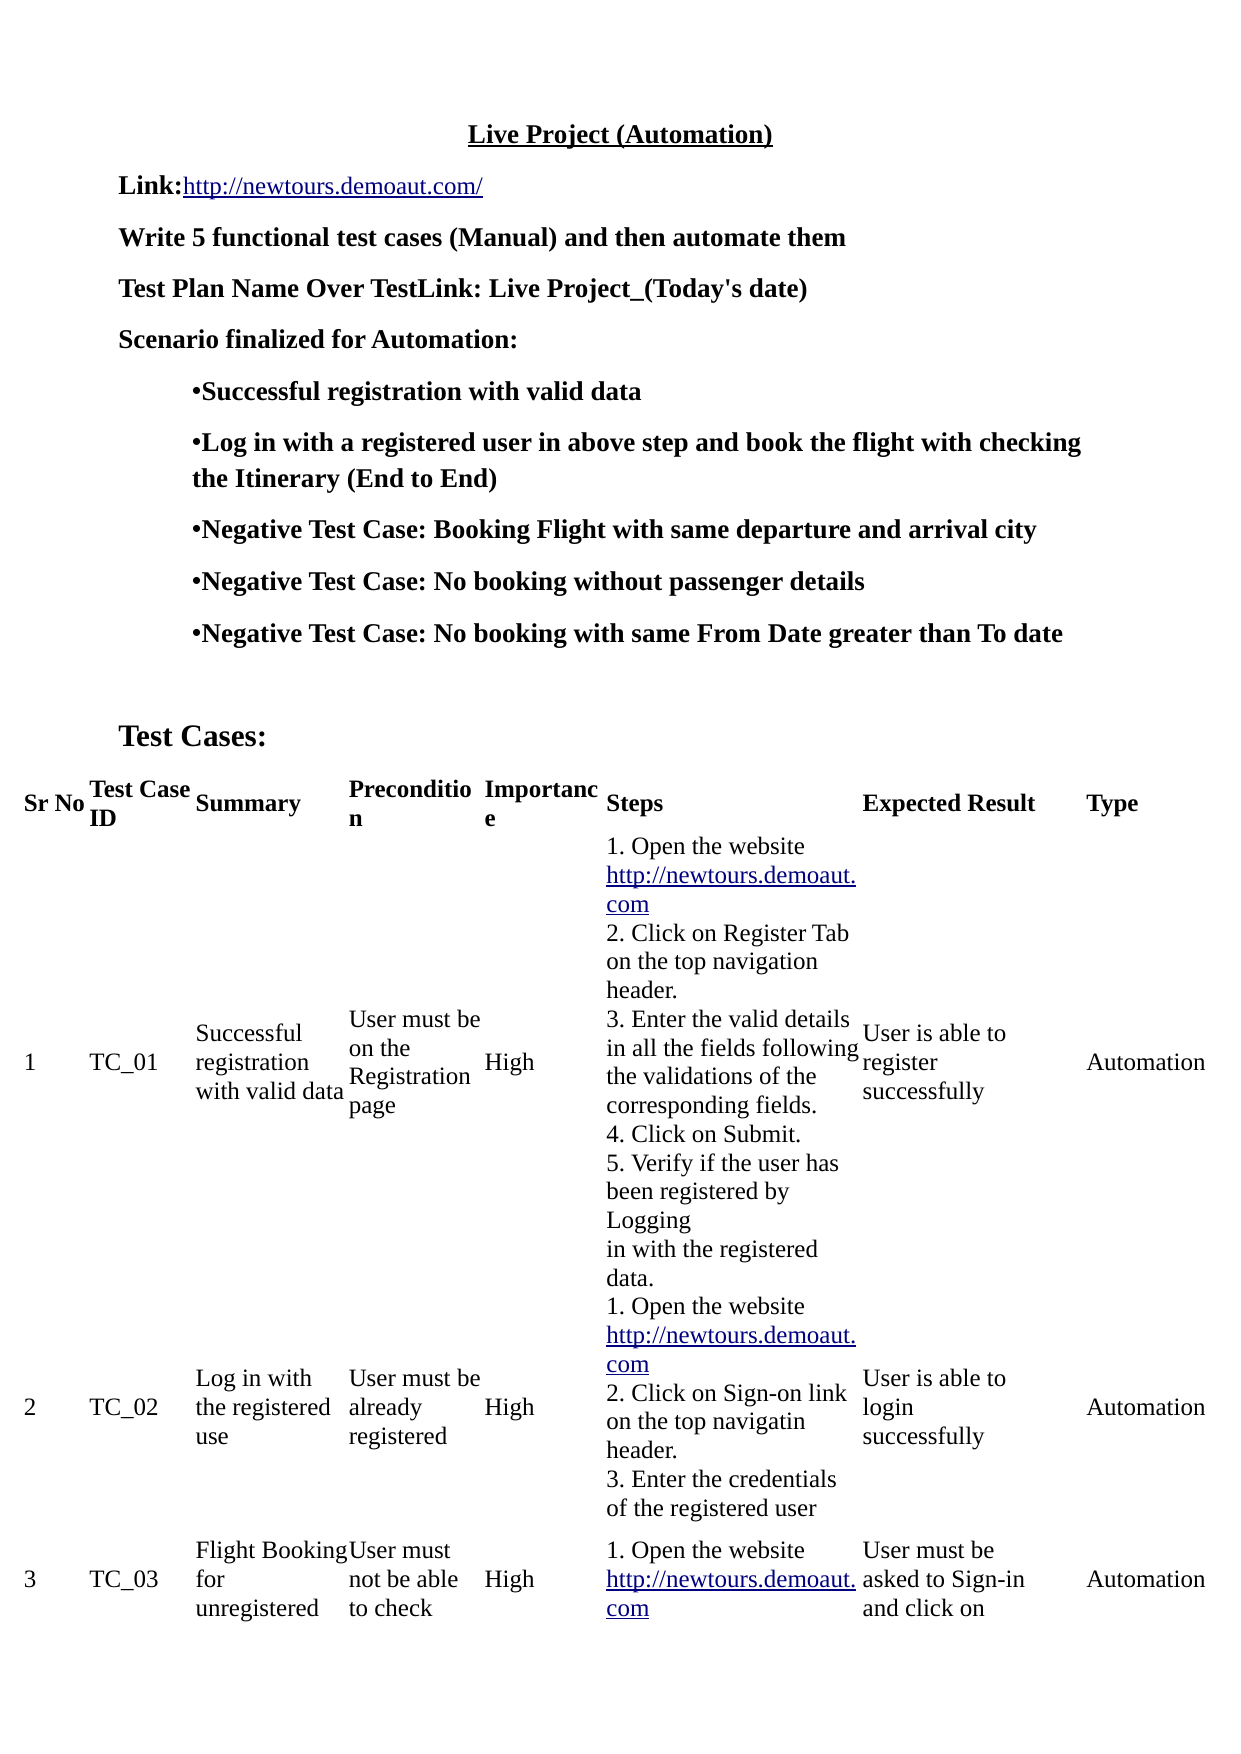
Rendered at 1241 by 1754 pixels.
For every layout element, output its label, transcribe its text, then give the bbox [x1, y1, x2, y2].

table_cell Successful registration with valid data [195, 831, 348, 1291]
table_cell User is able to register successfully [863, 831, 1086, 1291]
table_header Test Case ID [89, 774, 195, 831]
table_cell Automation [1086, 831, 1216, 1291]
text Scenario finalized for Automation: [118, 323, 1122, 355]
text Link:http://newtours.demoaut.com/ [118, 169, 1122, 201]
table_cell High [484, 831, 606, 1291]
table_header Expected Result [863, 774, 1086, 831]
table_header Type [1086, 774, 1216, 831]
text Live Project (Automation) [118, 118, 1122, 149]
table_cell User must not be able to check [349, 1521, 484, 1636]
table_cell 1. Open the website http://newtours.demoaut.com 2. Click on Register Tab on the top navigation header. 3. Enter the valid details in all the fields following the validations of the corresponding fields. 4. Click on Submit. 5. Verify if the user has been registered by Logging in with the registered data. [606, 831, 862, 1291]
text Test Cases: [118, 717, 1122, 753]
list Negative Test Case: No booking without passenger details [118, 565, 1122, 596]
table_cell User must be on the Registration page [349, 831, 484, 1291]
table_header Steps [606, 774, 862, 831]
list Negative Test Case: Booking Flight with same departure and arrival city [118, 514, 1122, 545]
table_cell User must be asked to Sign-in and click on [863, 1521, 1086, 1636]
table_cell 1. Open the website http://newtours.demoaut.com [606, 1521, 862, 1636]
table_header Summary [195, 774, 348, 831]
table_header Sr No [24, 774, 89, 831]
table_cell TC_02 [89, 1291, 195, 1521]
table_cell Automation [1086, 1521, 1216, 1636]
table_cell User must be already registered [349, 1291, 484, 1521]
table_header Precondition [349, 774, 484, 831]
table_cell TC_03 [89, 1521, 195, 1636]
table_header Importance [484, 774, 606, 831]
table_cell 3 [24, 1521, 89, 1636]
text Test Plan Name Over TestLink: Live Project_(Today's date) [118, 272, 1122, 303]
table_cell High [484, 1291, 606, 1521]
table_cell 1. Open the website http://newtours.demoaut.com 2. Click on Sign-on link on the top navigatin header. 3. Enter the credentials of the registered user [606, 1291, 862, 1521]
table_cell High [484, 1521, 606, 1636]
text Write 5 functional test cases (Manual) and then automate them [118, 221, 1122, 252]
list Negative Test Case: No booking with same From Date greater than To date [118, 617, 1122, 648]
table_cell User is able to login successfully [863, 1291, 1086, 1521]
table_cell Automation [1086, 1291, 1216, 1521]
table_cell 2 [24, 1291, 89, 1521]
list Log in with a registered user in above step and book the flight with checking the Itinerary (End to End) [118, 426, 1122, 493]
table_cell Log in with the registered use [195, 1291, 348, 1521]
table_cell 1 [24, 831, 89, 1291]
table_cell TC_01 [89, 831, 195, 1291]
list Successful registration with valid data [118, 375, 1122, 406]
table_cell Flight Booking for unregistered [195, 1521, 348, 1636]
